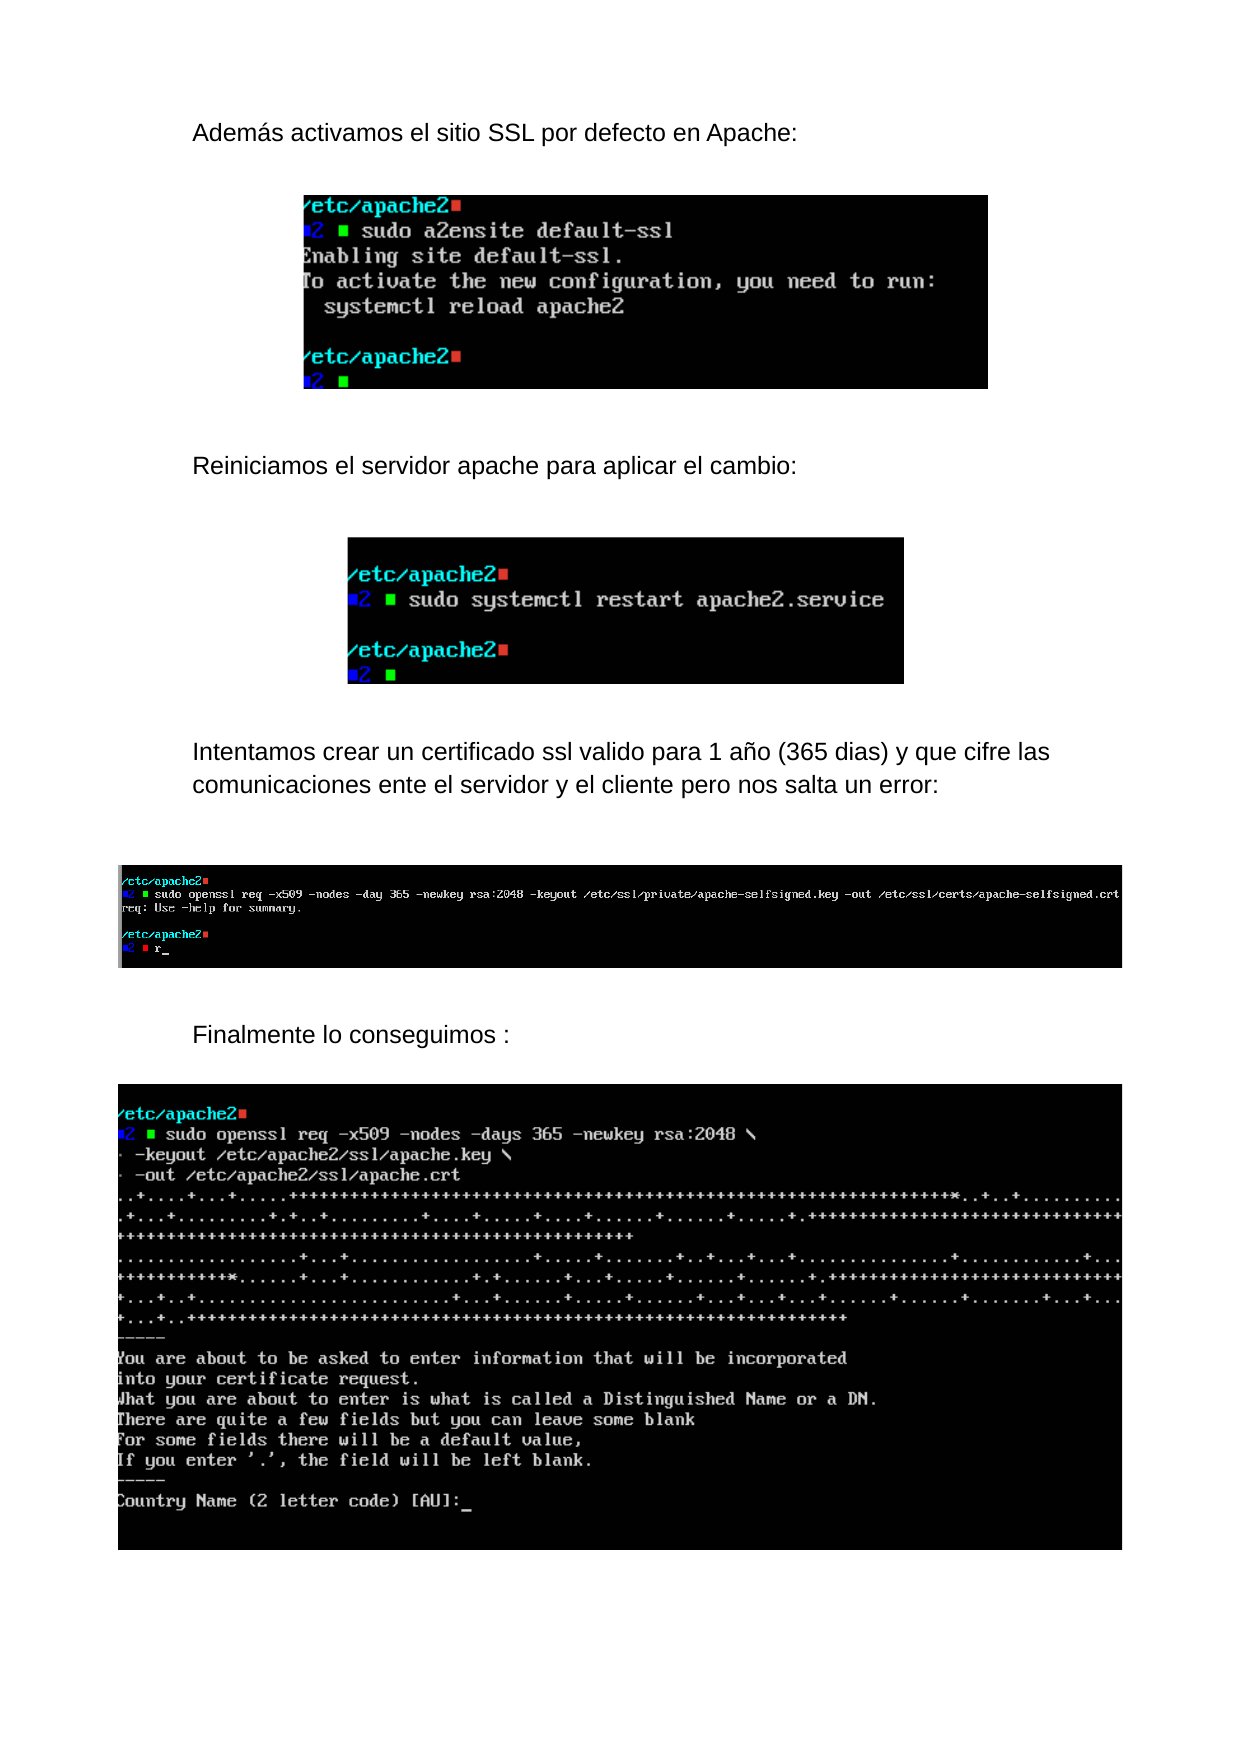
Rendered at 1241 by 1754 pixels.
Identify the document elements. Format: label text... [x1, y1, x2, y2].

picture [347, 537, 904, 684]
picture [118, 1084, 1123, 1550]
picture [118, 865, 1123, 968]
text Intentamos crear un certificado ssl valido para 1 año (365 dias) y que cifre las comunicaciones ente el servidor y el cliente pero nos salta un error: [118, 737, 1122, 799]
text Reiniciamos el servidor apache para aplicar el cambio: [118, 451, 1122, 480]
text Además activamos el sitio SSL por defecto en Apache: [118, 118, 1122, 147]
picture [303, 195, 988, 389]
text Finalmente lo conseguimos : [118, 1020, 1122, 1049]
